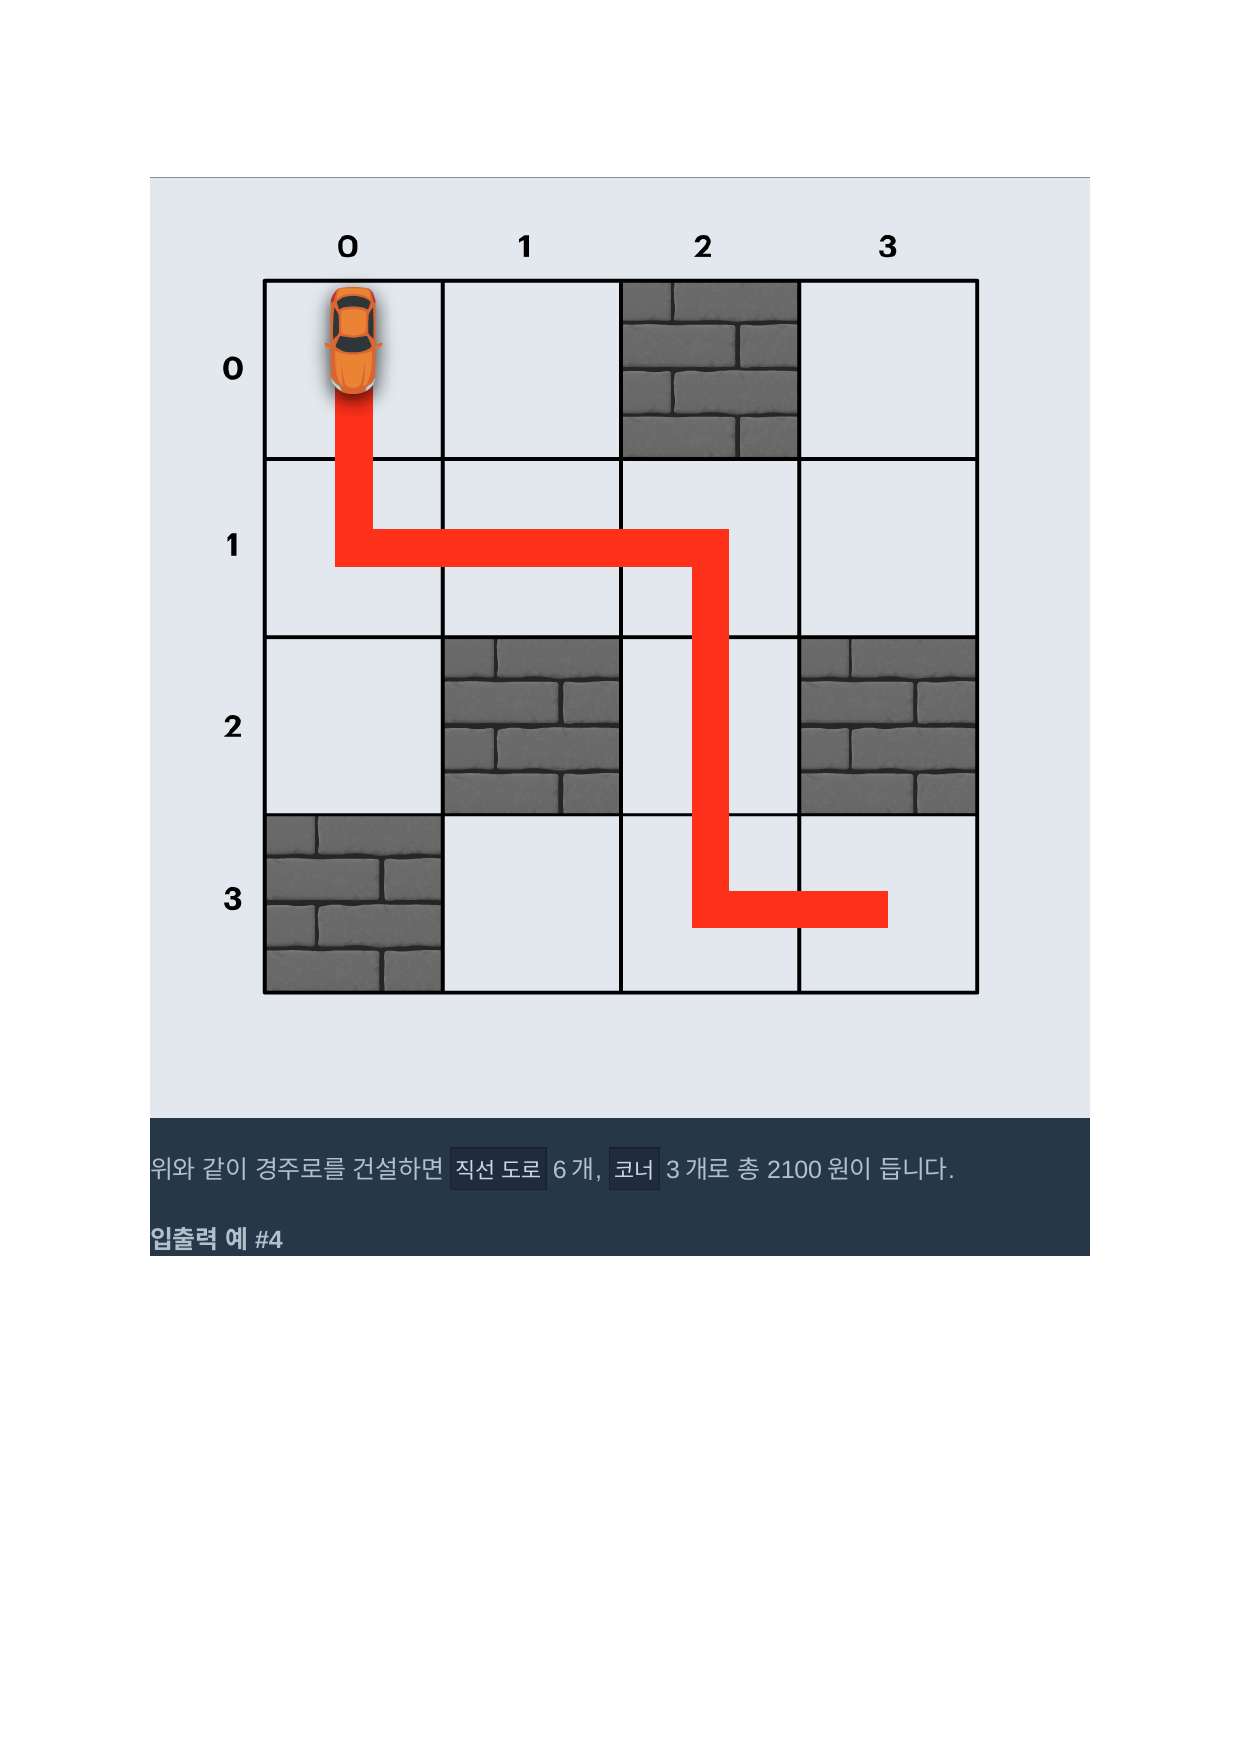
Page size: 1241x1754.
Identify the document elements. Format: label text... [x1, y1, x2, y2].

text 6개, [547, 1147, 609, 1190]
text 직선 도로 [451, 1149, 545, 1189]
text 위와 같이 경주로를 건설하면 [150, 1147, 450, 1190]
text 3개로 총 2100원이 듭니다. [660, 1147, 1090, 1190]
picture [150, 177, 1091, 1118]
text 코너 [610, 1149, 659, 1189]
text 입출력 예 #4 [150, 1219, 1090, 1256]
